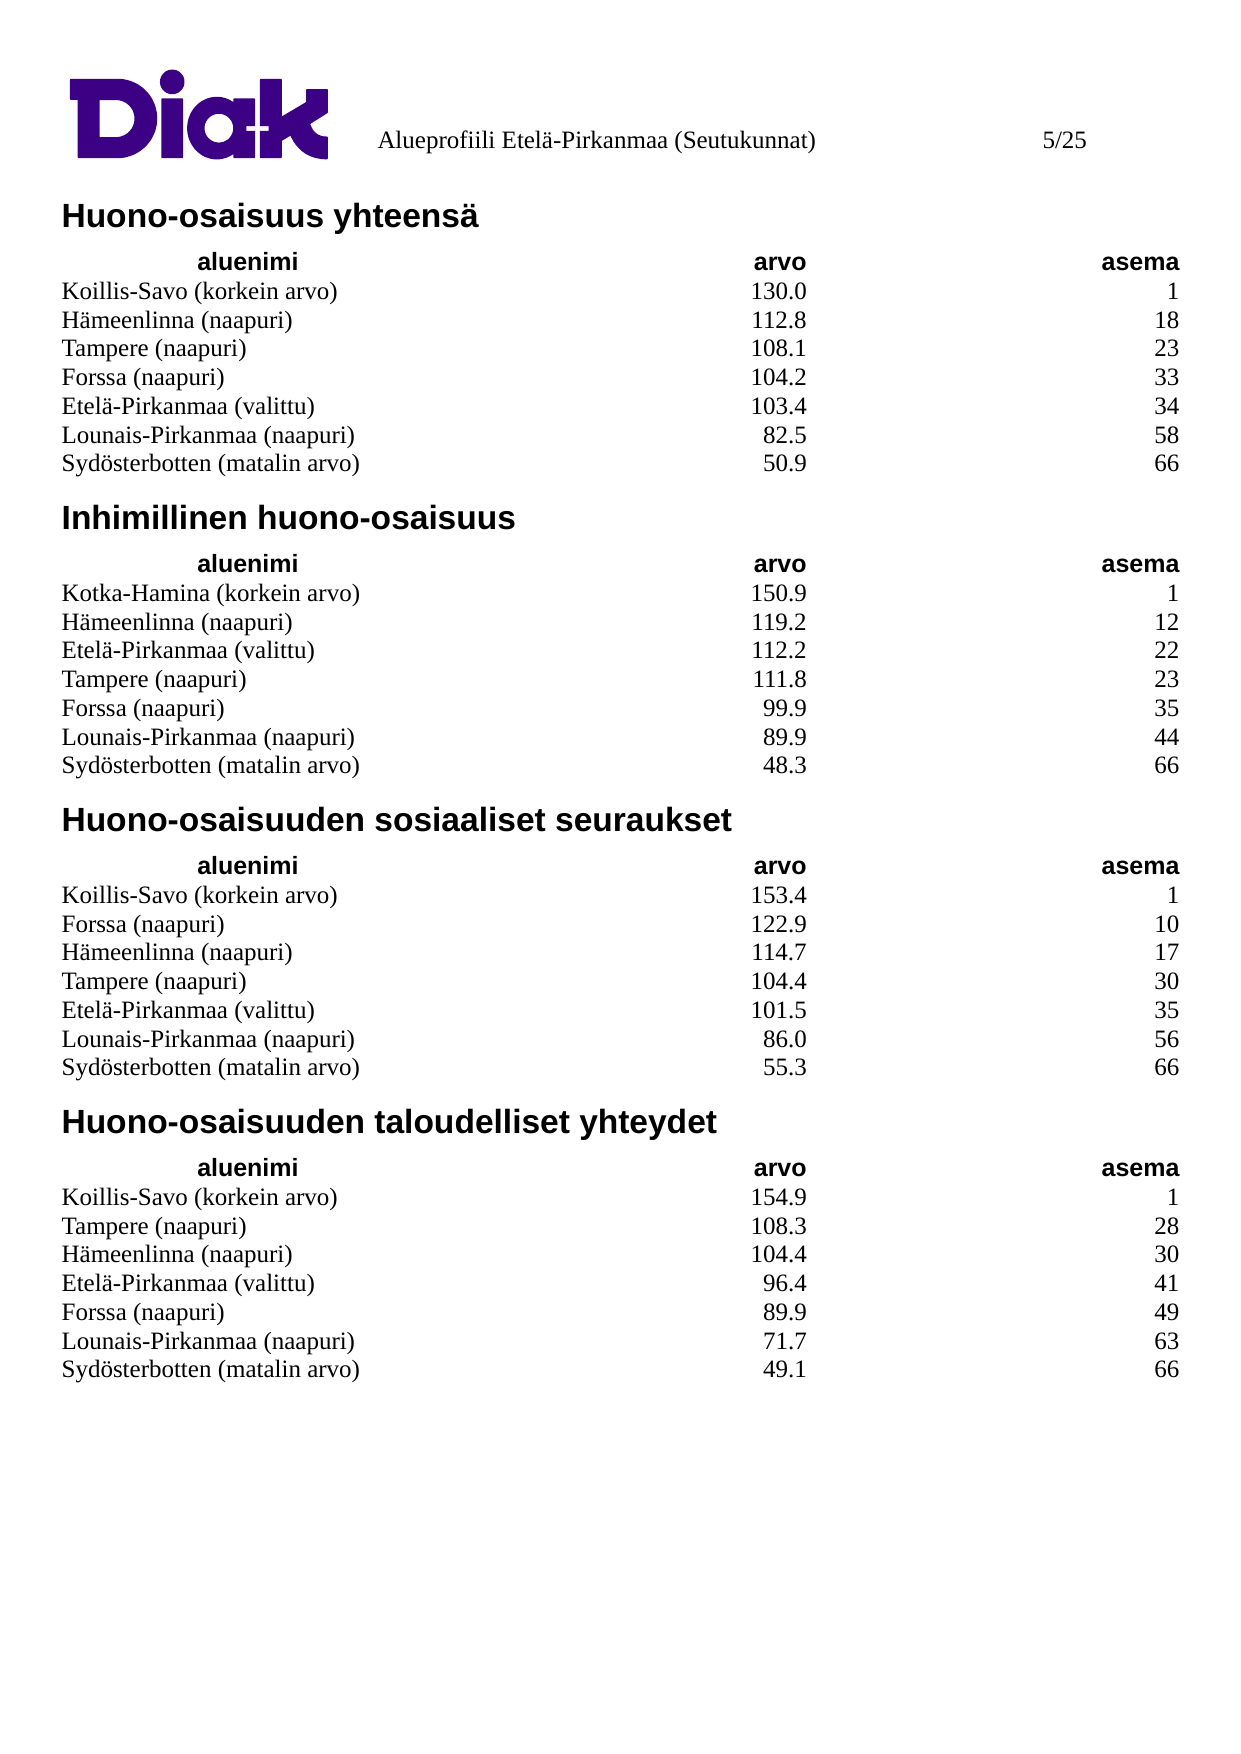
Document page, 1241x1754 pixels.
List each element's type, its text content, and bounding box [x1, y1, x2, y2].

table_cell 86.0 [434, 1024, 806, 1052]
table_cell 28 [806, 1211, 1179, 1239]
subtitle Huono-osaisuuden taloudelliset yhteydet [61, 1102, 1179, 1141]
table_cell 111.8 [434, 664, 806, 693]
table_cell Forssa (naapuri) [61, 909, 434, 937]
table_cell 35 [806, 693, 1179, 722]
table_cell 153.4 [434, 880, 806, 909]
table_cell 1 [806, 880, 1179, 909]
table_cell 104.4 [434, 966, 806, 995]
table_cell 114.7 [434, 938, 806, 966]
table_cell 34 [806, 391, 1179, 420]
table_cell 104.4 [434, 1240, 806, 1268]
table_cell Forssa (naapuri) [61, 1297, 434, 1326]
table_cell 119.2 [434, 607, 806, 636]
table_cell Etelä-Pirkanmaa (valittu) [61, 1268, 434, 1297]
table_cell 56 [806, 1024, 1179, 1052]
table_cell Etelä-Pirkanmaa (valittu) [61, 391, 434, 420]
table_header arvo [434, 549, 806, 578]
table_cell 44 [806, 722, 1179, 751]
table_cell 66 [806, 1053, 1179, 1081]
table_cell 63 [806, 1326, 1179, 1354]
table_cell 89.9 [434, 722, 806, 751]
table_cell 30 [806, 1240, 1179, 1268]
table_cell Koillis-Savo (korkein arvo) [61, 880, 434, 909]
table_cell 23 [806, 664, 1179, 693]
table_cell Hämeenlinna (naapuri) [61, 607, 434, 636]
table_cell 23 [806, 334, 1179, 362]
table_cell 12 [806, 607, 1179, 636]
subtitle Huono-osaisuus yhteensä [61, 196, 1179, 235]
table_cell 22 [806, 636, 1179, 664]
table_cell 112.2 [434, 636, 806, 664]
table_cell Tampere (naapuri) [61, 1211, 434, 1239]
table_cell Hämeenlinna (naapuri) [61, 938, 434, 966]
table_cell Sydösterbotten (matalin arvo) [61, 449, 434, 477]
table_cell 66 [806, 1355, 1179, 1383]
table_cell 49.1 [434, 1355, 806, 1383]
table_header asema [806, 247, 1179, 276]
table_cell Forssa (naapuri) [61, 362, 434, 391]
table_cell Lounais-Pirkanmaa (naapuri) [61, 420, 434, 448]
table_cell 154.9 [434, 1182, 806, 1211]
table_cell 48.3 [434, 751, 806, 779]
table_cell Tampere (naapuri) [61, 334, 434, 362]
table_cell Koillis-Savo (korkein arvo) [61, 1182, 434, 1211]
table_cell 18 [806, 305, 1179, 333]
table_cell Tampere (naapuri) [61, 664, 434, 693]
table_header asema [806, 851, 1179, 880]
subtitle Huono-osaisuuden sosiaaliset seuraukset [61, 800, 1179, 839]
table_cell Hämeenlinna (naapuri) [61, 305, 434, 333]
table_cell 30 [806, 966, 1179, 995]
table_cell 150.9 [434, 578, 806, 607]
table_cell 99.9 [434, 693, 806, 722]
table_cell 108.1 [434, 334, 806, 362]
table_cell 55.3 [434, 1053, 806, 1081]
table_cell 101.5 [434, 995, 806, 1024]
table_header asema [806, 549, 1179, 578]
table_cell 103.4 [434, 391, 806, 420]
table_cell 104.2 [434, 362, 806, 391]
table_cell Lounais-Pirkanmaa (naapuri) [61, 1024, 434, 1052]
table_cell Sydösterbotten (matalin arvo) [61, 1355, 434, 1383]
table_cell 10 [806, 909, 1179, 937]
table_cell 89.9 [434, 1297, 806, 1326]
table_cell Sydösterbotten (matalin arvo) [61, 751, 434, 779]
table_cell Koillis-Savo (korkein arvo) [61, 276, 434, 305]
table_cell 82.5 [434, 420, 806, 448]
table_cell 122.9 [434, 909, 806, 937]
table_header arvo [434, 247, 806, 276]
table_cell 35 [806, 995, 1179, 1024]
table_header aluenimi [61, 549, 434, 578]
table_cell 33 [806, 362, 1179, 391]
table_cell 49 [806, 1297, 1179, 1326]
table_cell Lounais-Pirkanmaa (naapuri) [61, 722, 434, 751]
table_cell 58 [806, 420, 1179, 448]
table_header aluenimi [61, 1153, 434, 1182]
table_cell 71.7 [434, 1326, 806, 1354]
table_cell 66 [806, 751, 1179, 779]
table_cell Kotka-Hamina (korkein arvo) [61, 578, 434, 607]
table_header arvo [434, 851, 806, 880]
table_header asema [806, 1153, 1179, 1182]
table_cell 17 [806, 938, 1179, 966]
table_cell 108.3 [434, 1211, 806, 1239]
table_cell 1 [806, 1182, 1179, 1211]
table_cell 50.9 [434, 449, 806, 477]
subtitle Inhimillinen huono-osaisuus [61, 498, 1179, 537]
table_cell 1 [806, 276, 1179, 305]
table_cell Forssa (naapuri) [61, 693, 434, 722]
table_cell Etelä-Pirkanmaa (valittu) [61, 995, 434, 1024]
table_cell 112.8 [434, 305, 806, 333]
table_cell 1 [806, 578, 1179, 607]
table_cell Hämeenlinna (naapuri) [61, 1240, 434, 1268]
table_cell 66 [806, 449, 1179, 477]
table_header aluenimi [61, 247, 434, 276]
table_cell 41 [806, 1268, 1179, 1297]
table_cell Etelä-Pirkanmaa (valittu) [61, 636, 434, 664]
table_cell Lounais-Pirkanmaa (naapuri) [61, 1326, 434, 1354]
table_cell Tampere (naapuri) [61, 966, 434, 995]
table_cell 130.0 [434, 276, 806, 305]
table_cell Sydösterbotten (matalin arvo) [61, 1053, 434, 1081]
table_cell 96.4 [434, 1268, 806, 1297]
table_header aluenimi [61, 851, 434, 880]
table_header arvo [434, 1153, 806, 1182]
